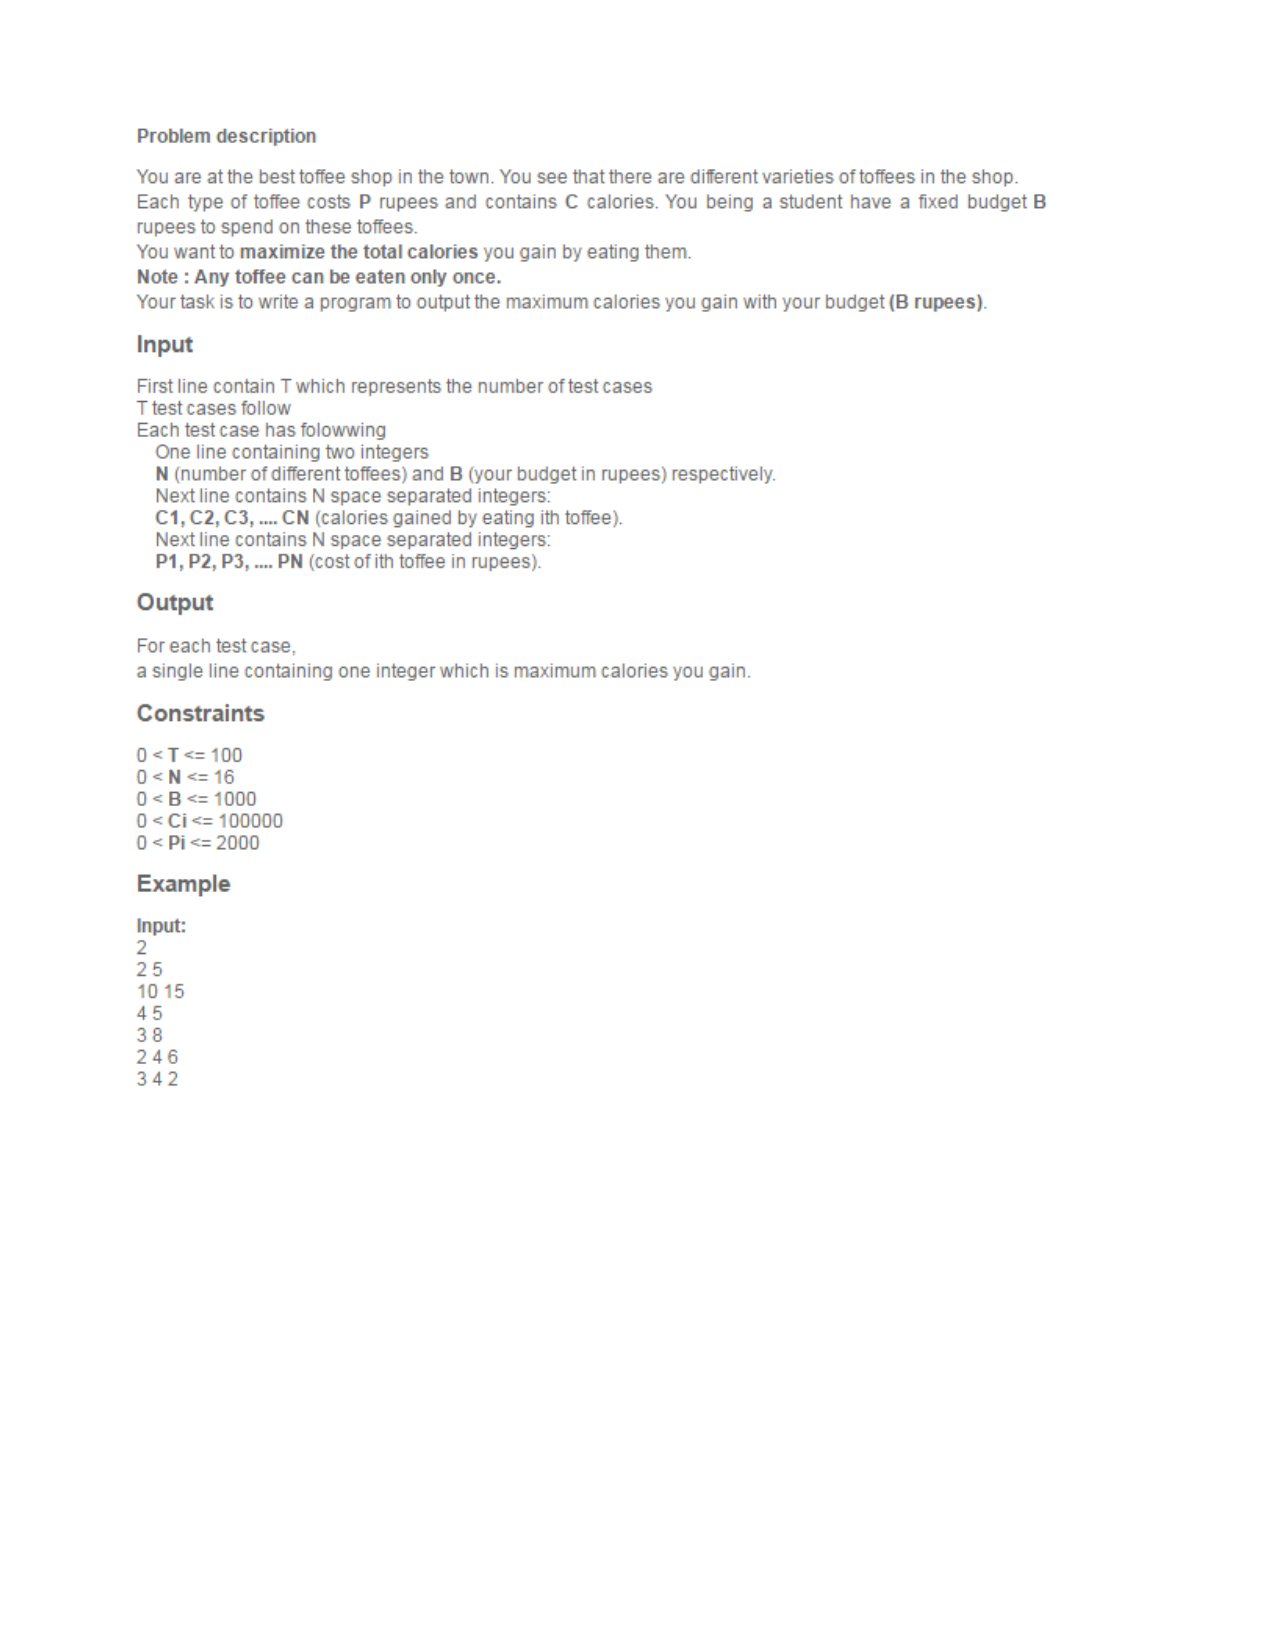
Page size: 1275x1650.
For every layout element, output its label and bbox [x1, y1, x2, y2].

picture [118, 118, 1069, 1125]
